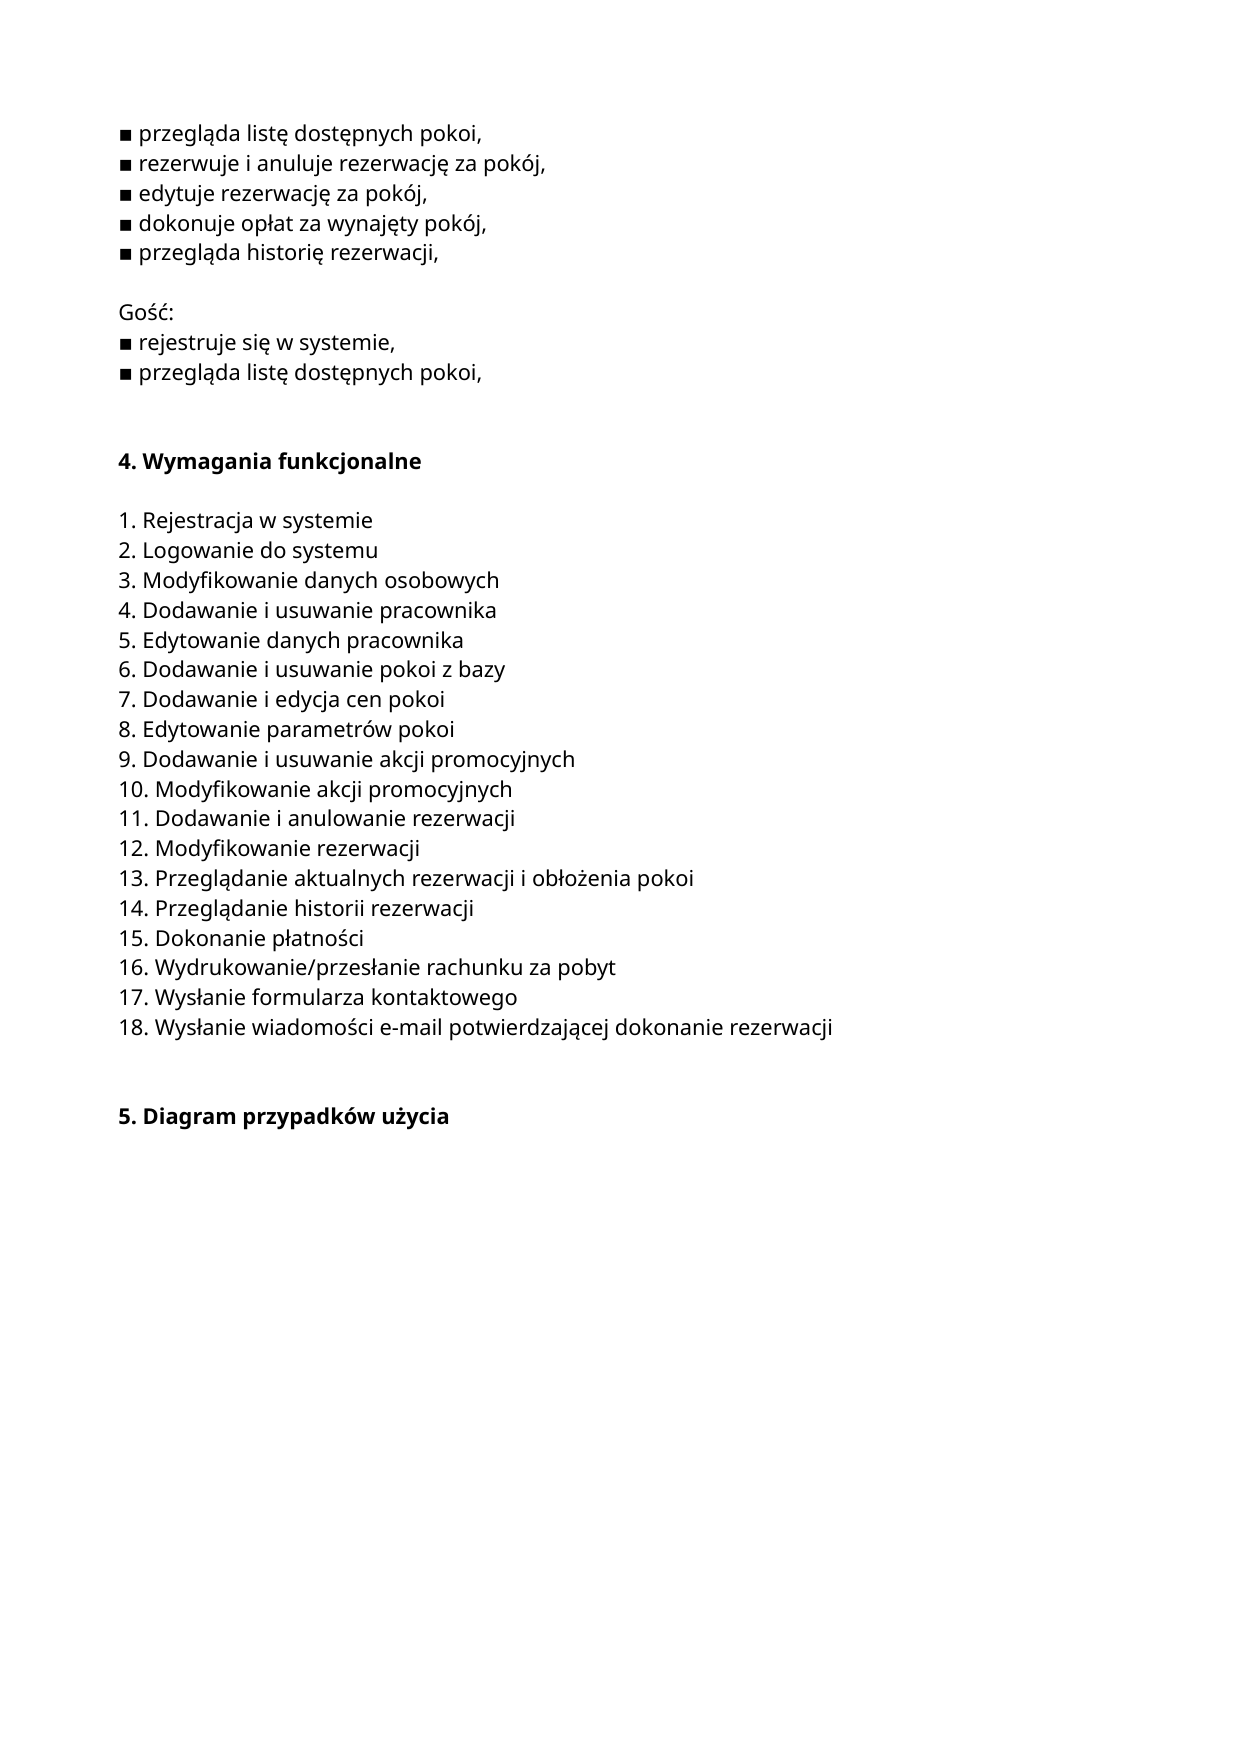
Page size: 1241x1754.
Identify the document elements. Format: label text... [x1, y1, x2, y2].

text 2. Logowanie do systemu [118, 535, 1122, 565]
text 9. Dodawanie i usuwanie akcji promocyjnych [118, 744, 1122, 773]
text 17. Wysłanie formularza kontaktowego [118, 982, 1122, 1012]
text 4. Dodawanie i usuwanie pracownika [118, 595, 1122, 624]
text 16. Wydrukowanie/przesłanie rachunku za pobyt [118, 952, 1122, 982]
text 13. Przeglądanie aktualnych rezerwacji i obłożenia pokoi [118, 863, 1122, 893]
text 10. Modyfikowanie akcji promocyjnych [118, 773, 1122, 803]
text 7. Dodawanie i edycja cen pokoi [118, 684, 1122, 714]
text 14. Przeglądanie historii rezerwacji [118, 893, 1122, 922]
text ▪ rezerwuje i anuluje rezerwację za pokój, [118, 148, 1122, 178]
text 5. Diagram przypadków użycia [118, 1101, 1122, 1131]
text ▪ przegląda listę dostępnych pokoi, [118, 118, 1122, 148]
text 11. Dodawanie i anulowanie rezerwacji [118, 803, 1122, 833]
text 12. Modyfikowanie rezerwacji [118, 833, 1122, 863]
text 6. Dodawanie i usuwanie pokoi z bazy [118, 654, 1122, 684]
text 8. Edytowanie parametrów pokoi [118, 714, 1122, 744]
text ▪ dokonuje opłat za wynajęty pokój, [118, 207, 1122, 237]
text 4. Wymagania funkcjonalne [118, 446, 1122, 476]
text ▪ rejestruje się w systemie, [118, 327, 1122, 356]
text ▪ przegląda historię rezerwacji, [118, 237, 1122, 267]
text 15. Dokonanie płatności [118, 922, 1122, 952]
text Gość: [118, 297, 1122, 327]
text 3. Modyfikowanie danych osobowych [118, 565, 1122, 595]
text ▪ edytuje rezerwację za pokój, [118, 178, 1122, 207]
text ▪ przegląda listę dostępnych pokoi, [118, 356, 1122, 386]
text 18. Wysłanie wiadomości e-mail potwierdzającej dokonanie rezerwacji [118, 1012, 1122, 1042]
text 1. Rejestracja w systemie [118, 505, 1122, 535]
text 5. Edytowanie danych pracownika [118, 624, 1122, 654]
